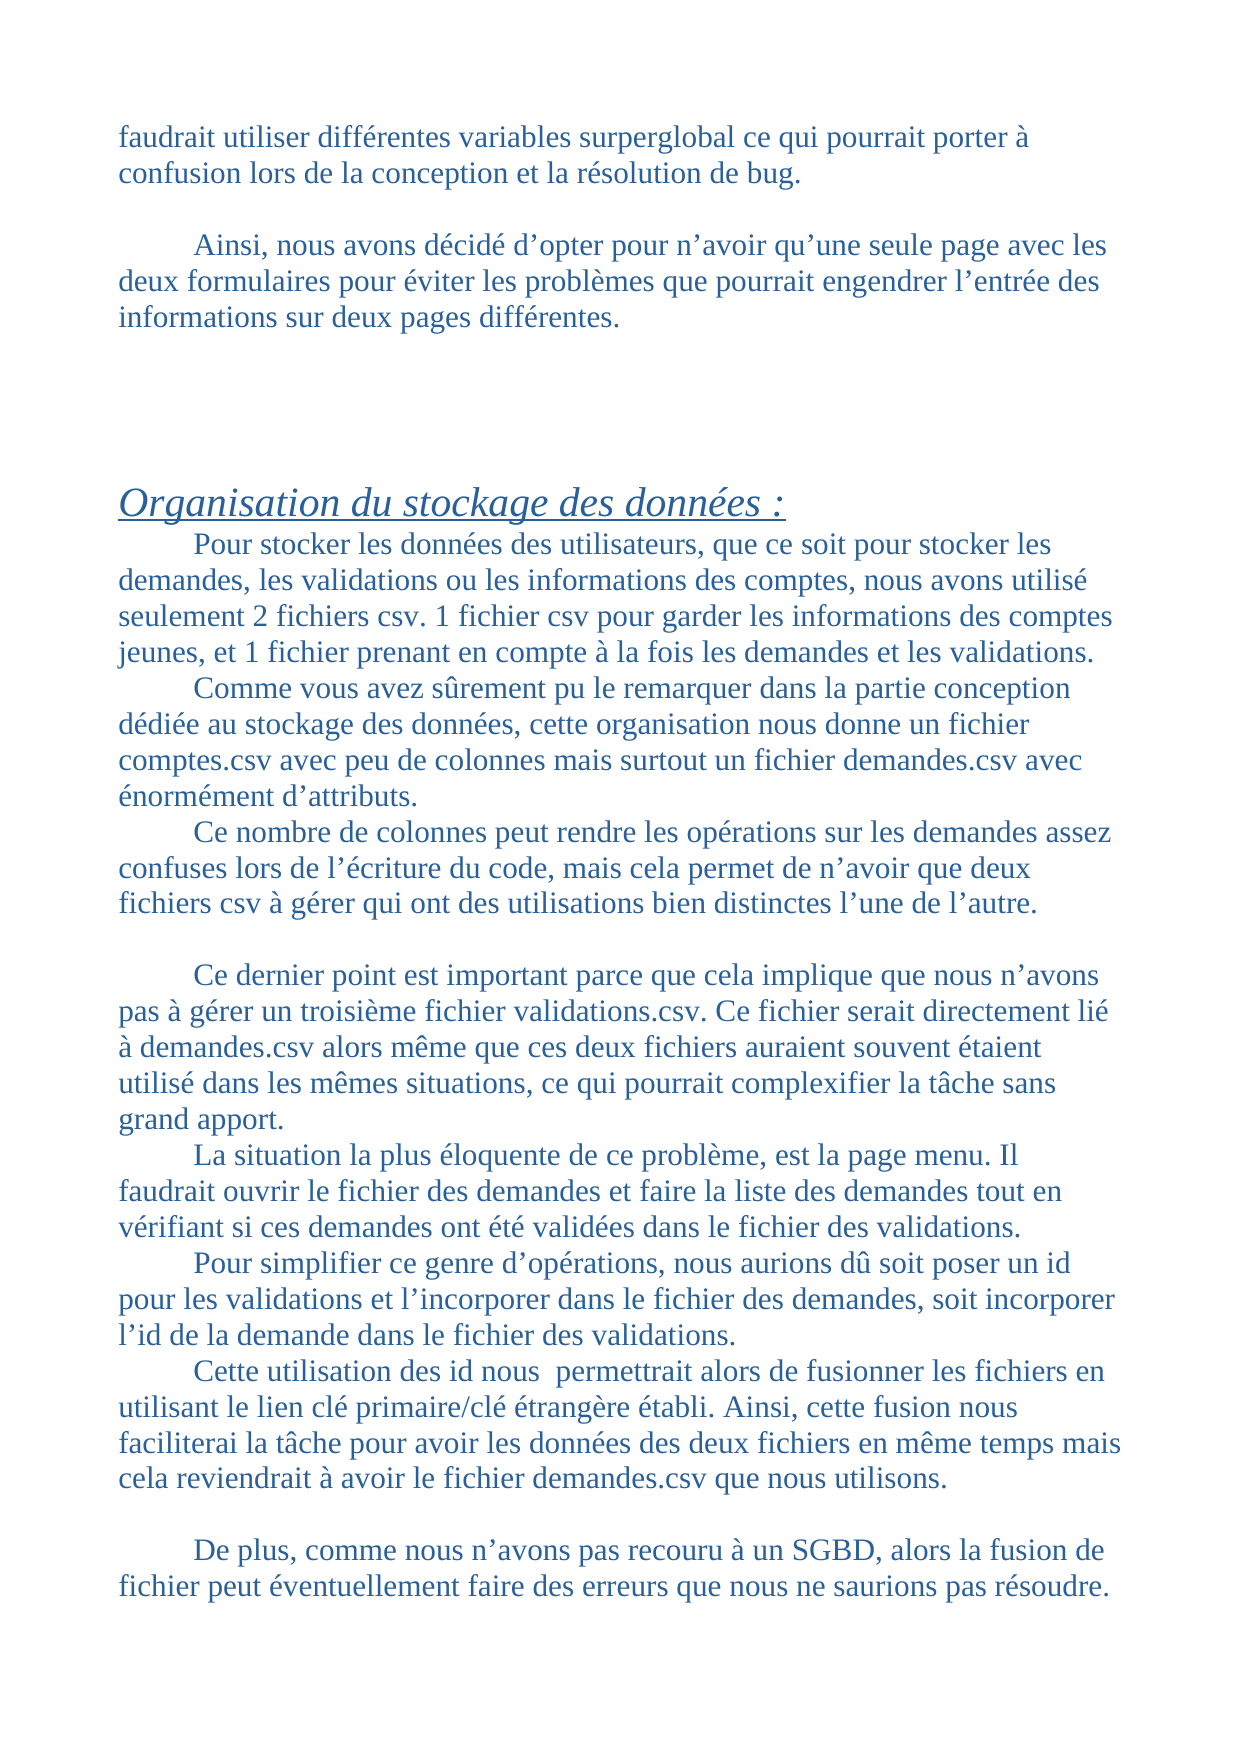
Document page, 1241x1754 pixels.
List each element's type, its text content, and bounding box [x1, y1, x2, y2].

text faudrait utiliser différentes variables surperglobal ce qui pourrait porter à confusion lors de la conception et la résolution de bug. [118, 118, 1122, 190]
text Organisation du stockage des données : [118, 477, 1122, 525]
text La situation la plus éloquente de ce problème, est la page menu. Il faudrait ouvrir le fichier des demandes et faire la liste des demandes tout en vérifiant si ces demandes ont été validées dans le fichier des validations. [118, 1136, 1122, 1244]
text Pour simplifier ce genre d’opérations, nous aurions dû soit poser un id pour les validations et l’incorporer dans le fichier des demandes, soit incorporer l’id de la demande dans le fichier des validations. [118, 1244, 1122, 1352]
text Ainsi, nous avons décidé d’opter pour n’avoir qu’une seule page avec les deux formulaires pour éviter les problèmes que pourrait engendrer l’entrée des informations sur deux pages différentes. [118, 226, 1122, 334]
text Pour stocker les données des utilisateurs, que ce soit pour stocker les demandes, les validations ou les informations des comptes, nous avons utilisé seulement 2 fichiers csv. 1 fichier csv pour garder les informations des comptes jeunes, et 1 fichier prenant en compte à la fois les demandes et les validations. [118, 525, 1122, 669]
text Ce dernier point est important parce que cela implique que nous n’avons pas à gérer un troisième fichier validations.csv. Ce fichier serait directement lié à demandes.csv alors même que ces deux fichiers auraient souvent étaient utilisé dans les mêmes situations, ce qui pourrait complexifier la tâche sans grand apport. [118, 957, 1122, 1136]
text Comme vous avez sûrement pu le remarquer dans la partie conception dédiée au stockage des données, cette organisation nous donne un fichier comptes.csv avec peu de colonnes mais surtout un fichier demandes.csv avec énormément d’attributs. [118, 669, 1122, 813]
text De plus, comme nous n’avons pas recouru à un SGBD, alors la fusion de fichier peut éventuellement faire des erreurs que nous ne saurions pas résoudre. [118, 1532, 1122, 1603]
text Ce nombre de colonnes peut rendre les opérations sur les demandes assez confuses lors de l’écriture du code, mais cela permet de n’avoir que deux fichiers csv à gérer qui ont des utilisations bien distinctes l’une de l’autre. [118, 813, 1122, 921]
text Cette utilisation des id nous permettrait alors de fusionner les fichiers en utilisant le lien clé primaire/clé étrangère établi. Ainsi, cette fusion nous faciliterai la tâche pour avoir les données des deux fichiers en même temps mais cela reviendrait à avoir le fichier demandes.csv que nous utilisons. [118, 1352, 1122, 1496]
